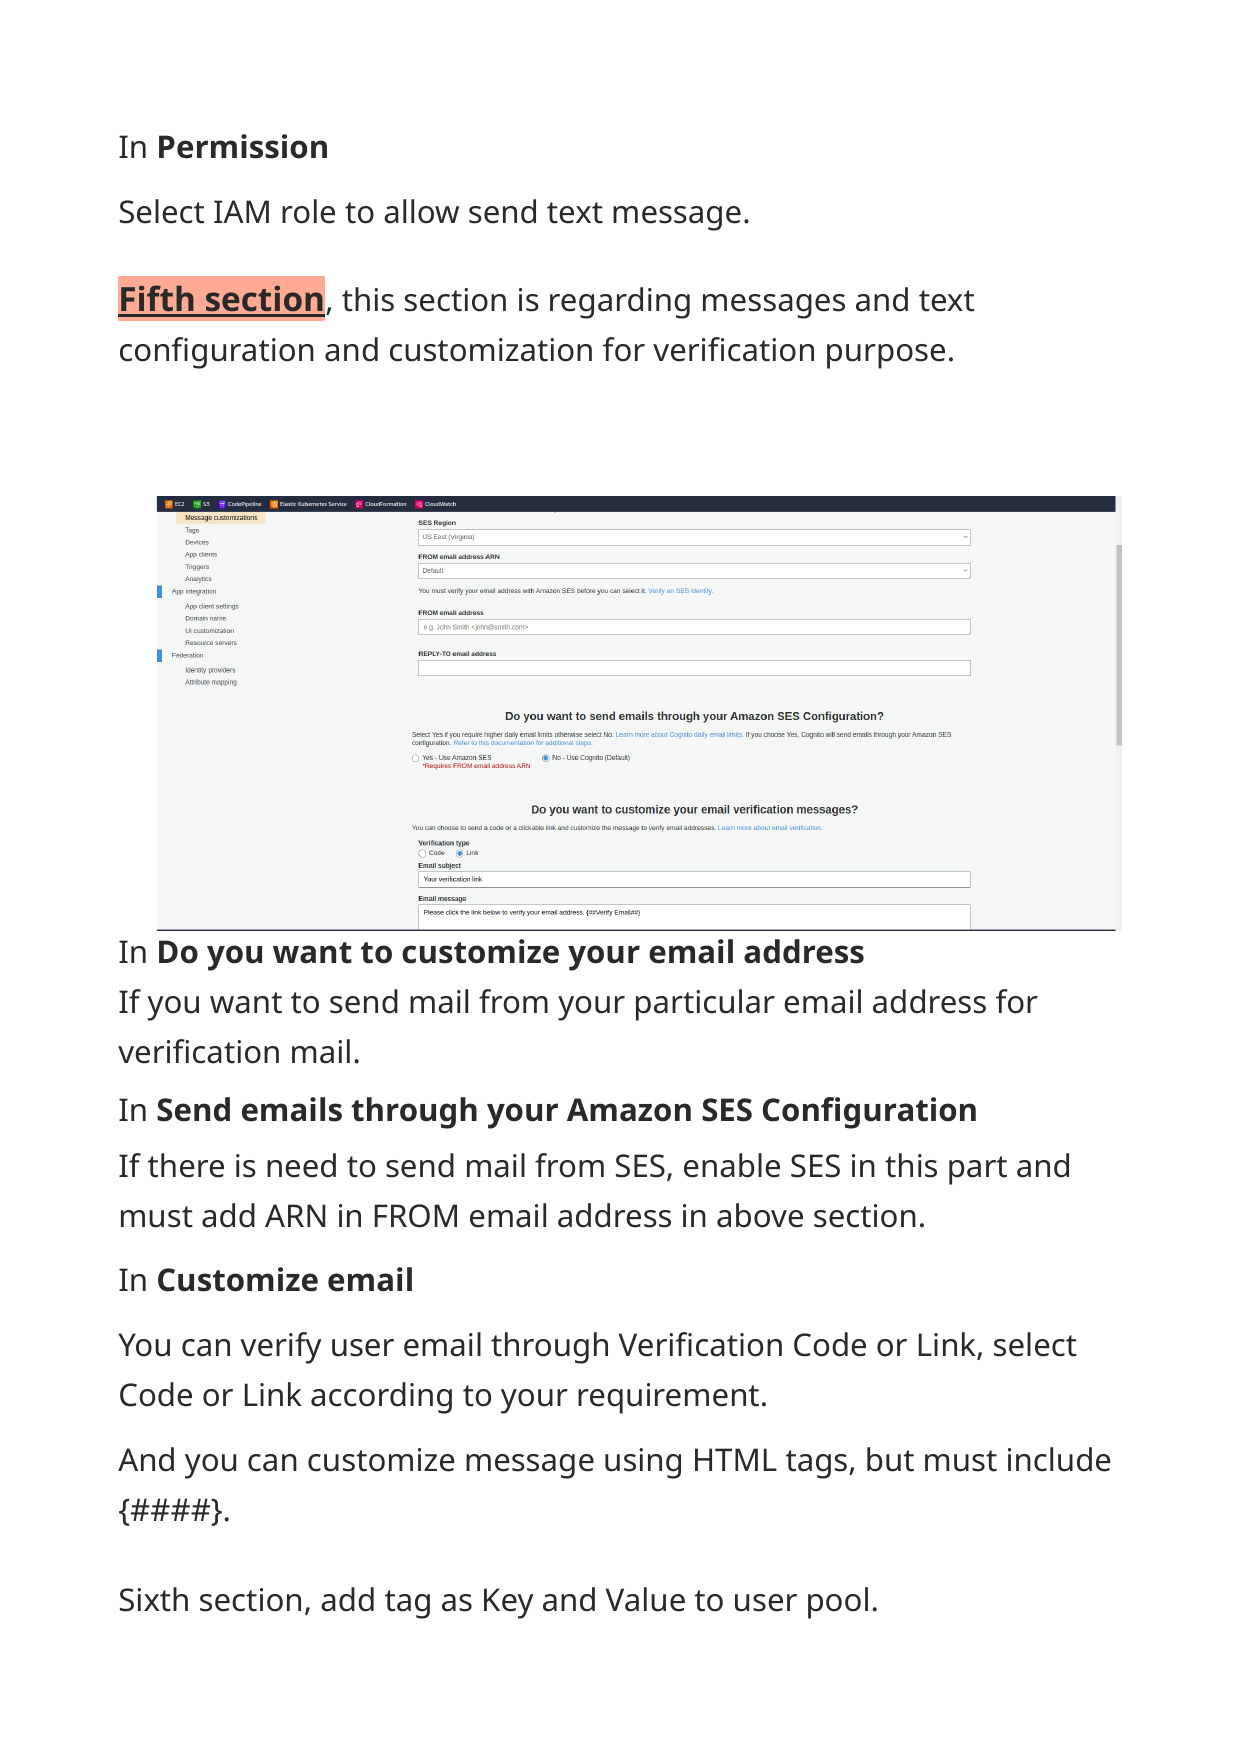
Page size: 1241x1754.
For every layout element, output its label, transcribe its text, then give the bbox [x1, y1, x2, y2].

text And you can customize message using HTML tags, but must include {####}. [118, 1430, 1122, 1530]
text Select IAM role to allow send text message. [118, 183, 1122, 233]
text In Customize email [118, 1251, 1122, 1301]
text Fifth section, this section is regarding messages and text configuration and customization for verification purpose. [118, 276, 1122, 370]
text Sixth section, add tag as Key and Value to user pool. [118, 1578, 1122, 1620]
text If there is need to send mail from SES, enable SES in this part and must add ARN in FROM email address in above section. [118, 1136, 1122, 1236]
text In Do you want to customize your email address [118, 410, 1122, 973]
text If you want to send mail from your particular email address for verification mail. [118, 973, 1122, 1073]
text You can verify user email through Verification Code or Link, select Code or Link according to your requirement. [118, 1316, 1122, 1416]
text In Send emails through your Amazon SES Configuration [118, 1087, 1122, 1130]
picture [156, 496, 1123, 931]
text In Permission [118, 118, 1122, 168]
